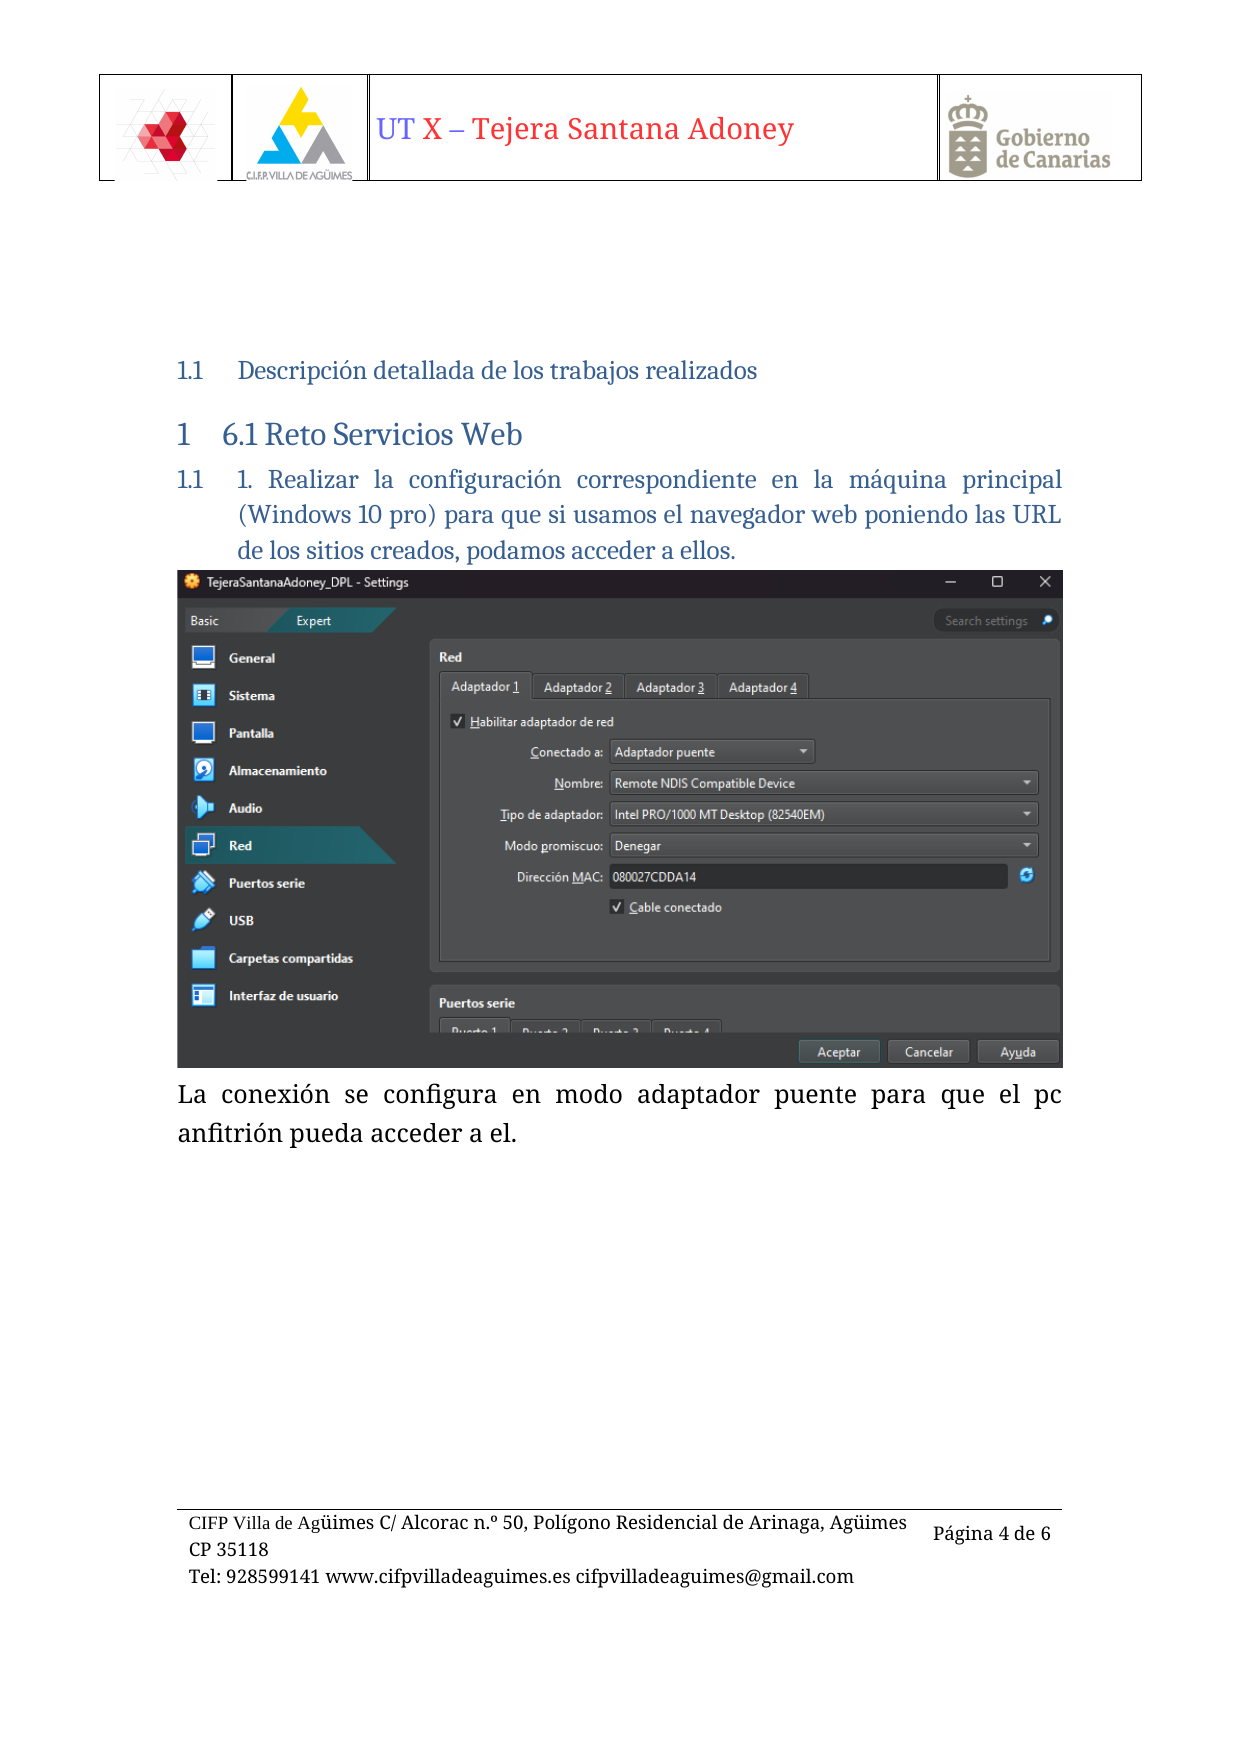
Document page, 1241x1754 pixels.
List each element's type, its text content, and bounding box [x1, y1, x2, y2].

picture [945, 92, 1112, 179]
subtitle 6.1 Reto Servicios Web [177, 415, 1063, 454]
table_header [100, 75, 231, 180]
subtitle 1. Realizar la configuración correspondiente en la máquina principal (Windows 10 pro) para que si usamos el navegador web poniendo las URL de los sitios creados, podamos acceder a ellos. [177, 464, 1063, 566]
table_header [940, 75, 1141, 180]
picture [246, 86, 353, 181]
text La conexión se configura en modo adaptador puente para que el pc anfitrión pueda acceder a el. [177, 1068, 1063, 1150]
subtitle Descripción detallada de los trabajos realizados [177, 355, 1063, 386]
picture [177, 570, 1063, 1068]
table_header UT X – Tejera Santana Adoney [370, 75, 937, 180]
picture [114, 89, 218, 181]
table_header [233, 75, 367, 180]
